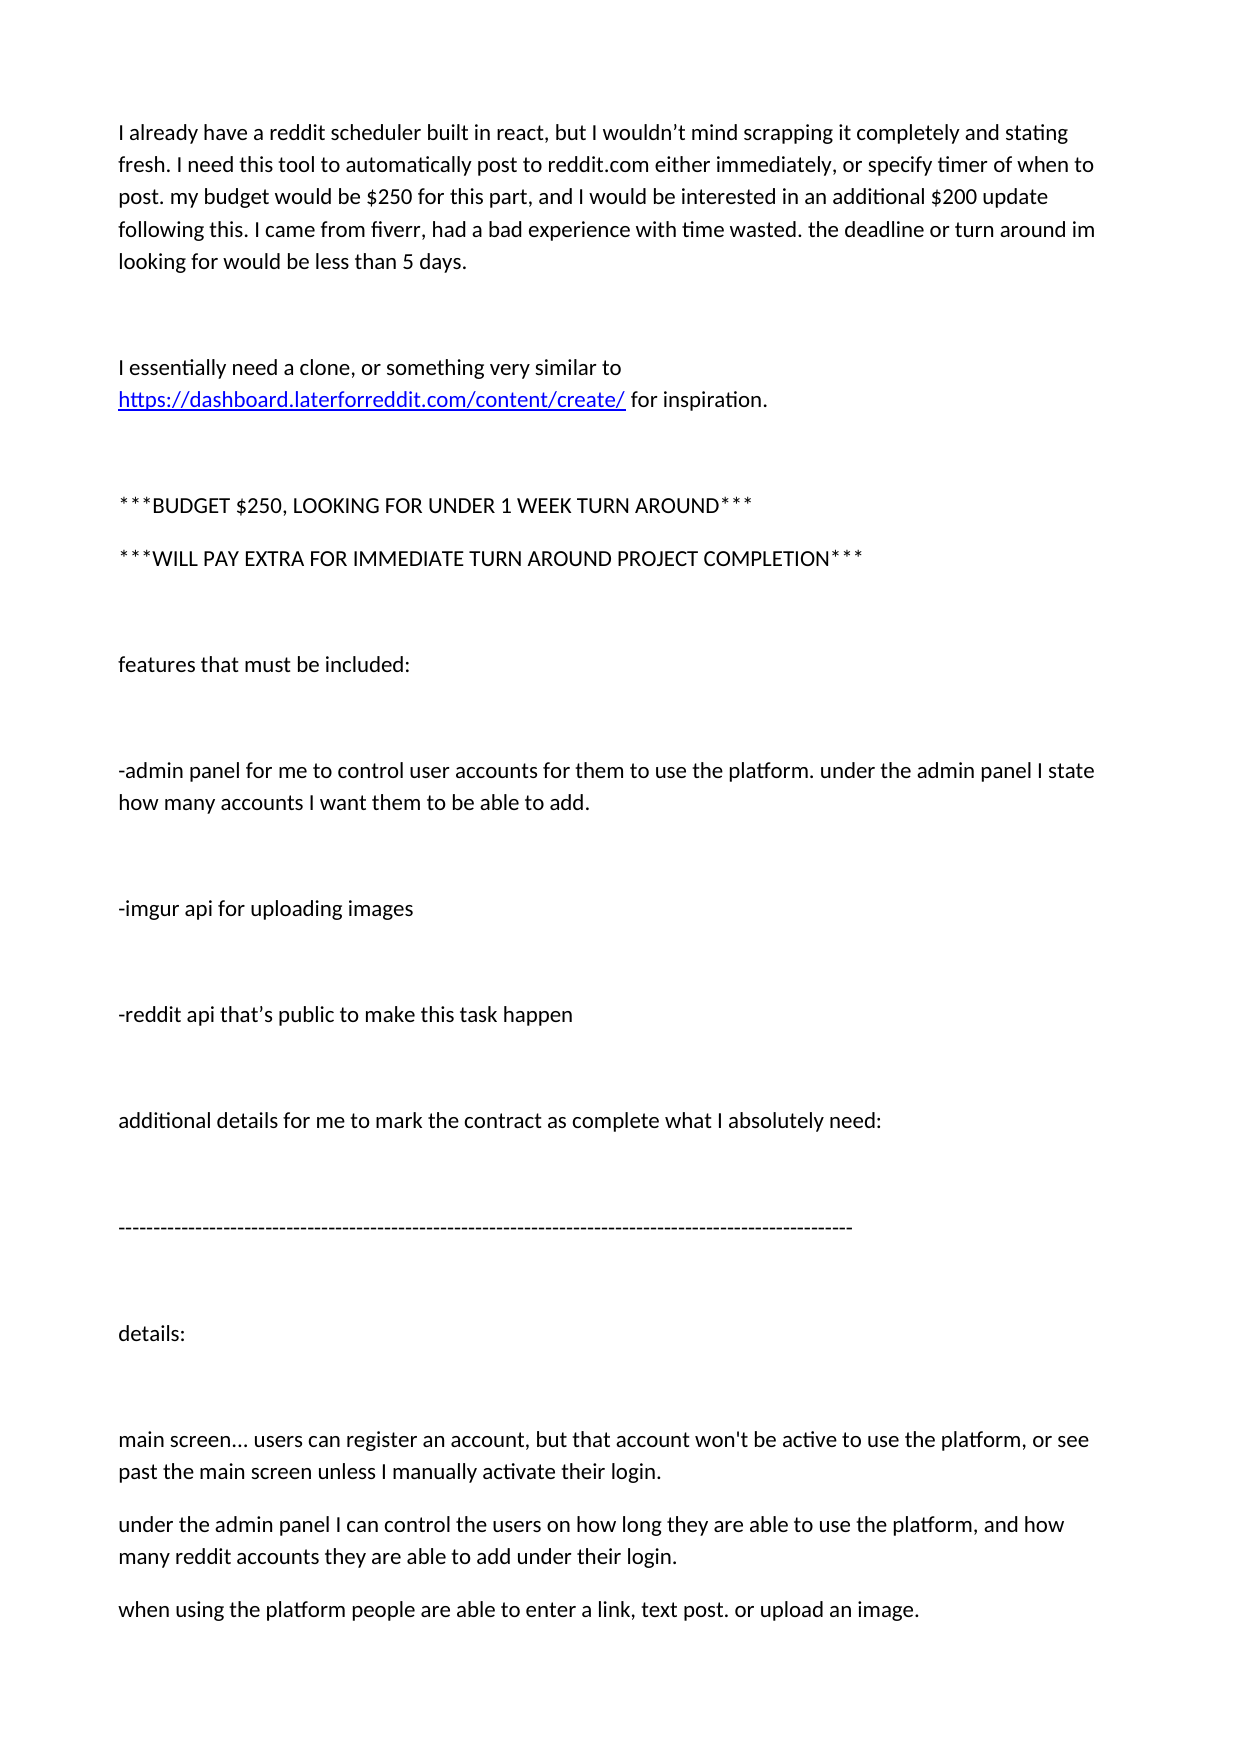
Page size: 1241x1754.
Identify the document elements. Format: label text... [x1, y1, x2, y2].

text ***WILL PAY EXTRA FOR IMMEDIATE TURN AROUND PROJECT COMPLETION*** [118, 544, 1122, 572]
text I already have a reddit scheduler built in react, but I wouldn’t mind scrapping it completely and stating fresh. I need this tool to automatically post to reddit.com either immediately, or specify timer of when to post. my budget would be $250 for this part, and I would be interested in an additional $200 update following this. I came from fiverr, had a bad experience with time wasted. the deadline or turn around im looking for would be less than 5 days. [118, 118, 1122, 275]
text when using the platform people are able to enter a link, text post. or upload an image. [118, 1595, 1122, 1623]
text details: [118, 1319, 1122, 1347]
text --------------------------------------------------------------------------------------------------------- [118, 1213, 1122, 1241]
text features that must be included: [118, 650, 1122, 678]
text ***BUDGET $250, LOOKING FOR UNDER 1 WEEK TURN AROUND*** [118, 491, 1122, 519]
text additional details for me to mark the contract as complete what I absolutely need: [118, 1107, 1122, 1134]
text -admin panel for me to control user accounts for them to use the platform. under the admin panel I state how many accounts I want them to be able to add. [118, 756, 1122, 816]
text I essentially need a clone, or something very similar to https://dashboard.laterforreddit.com/content/create/ for inspiration. [118, 353, 1122, 413]
text main screen... users can register an account, but that account won't be active to use the platform, or see past the main screen unless I manually activate their login. [118, 1425, 1122, 1485]
text -imgur api for uploading images [118, 894, 1122, 922]
text -reddit api that’s public to make this task happen [118, 1001, 1122, 1028]
text under the admin panel I can control the users on how long they are able to use the platform, and how many reddit accounts they are able to add under their login. [118, 1510, 1122, 1570]
